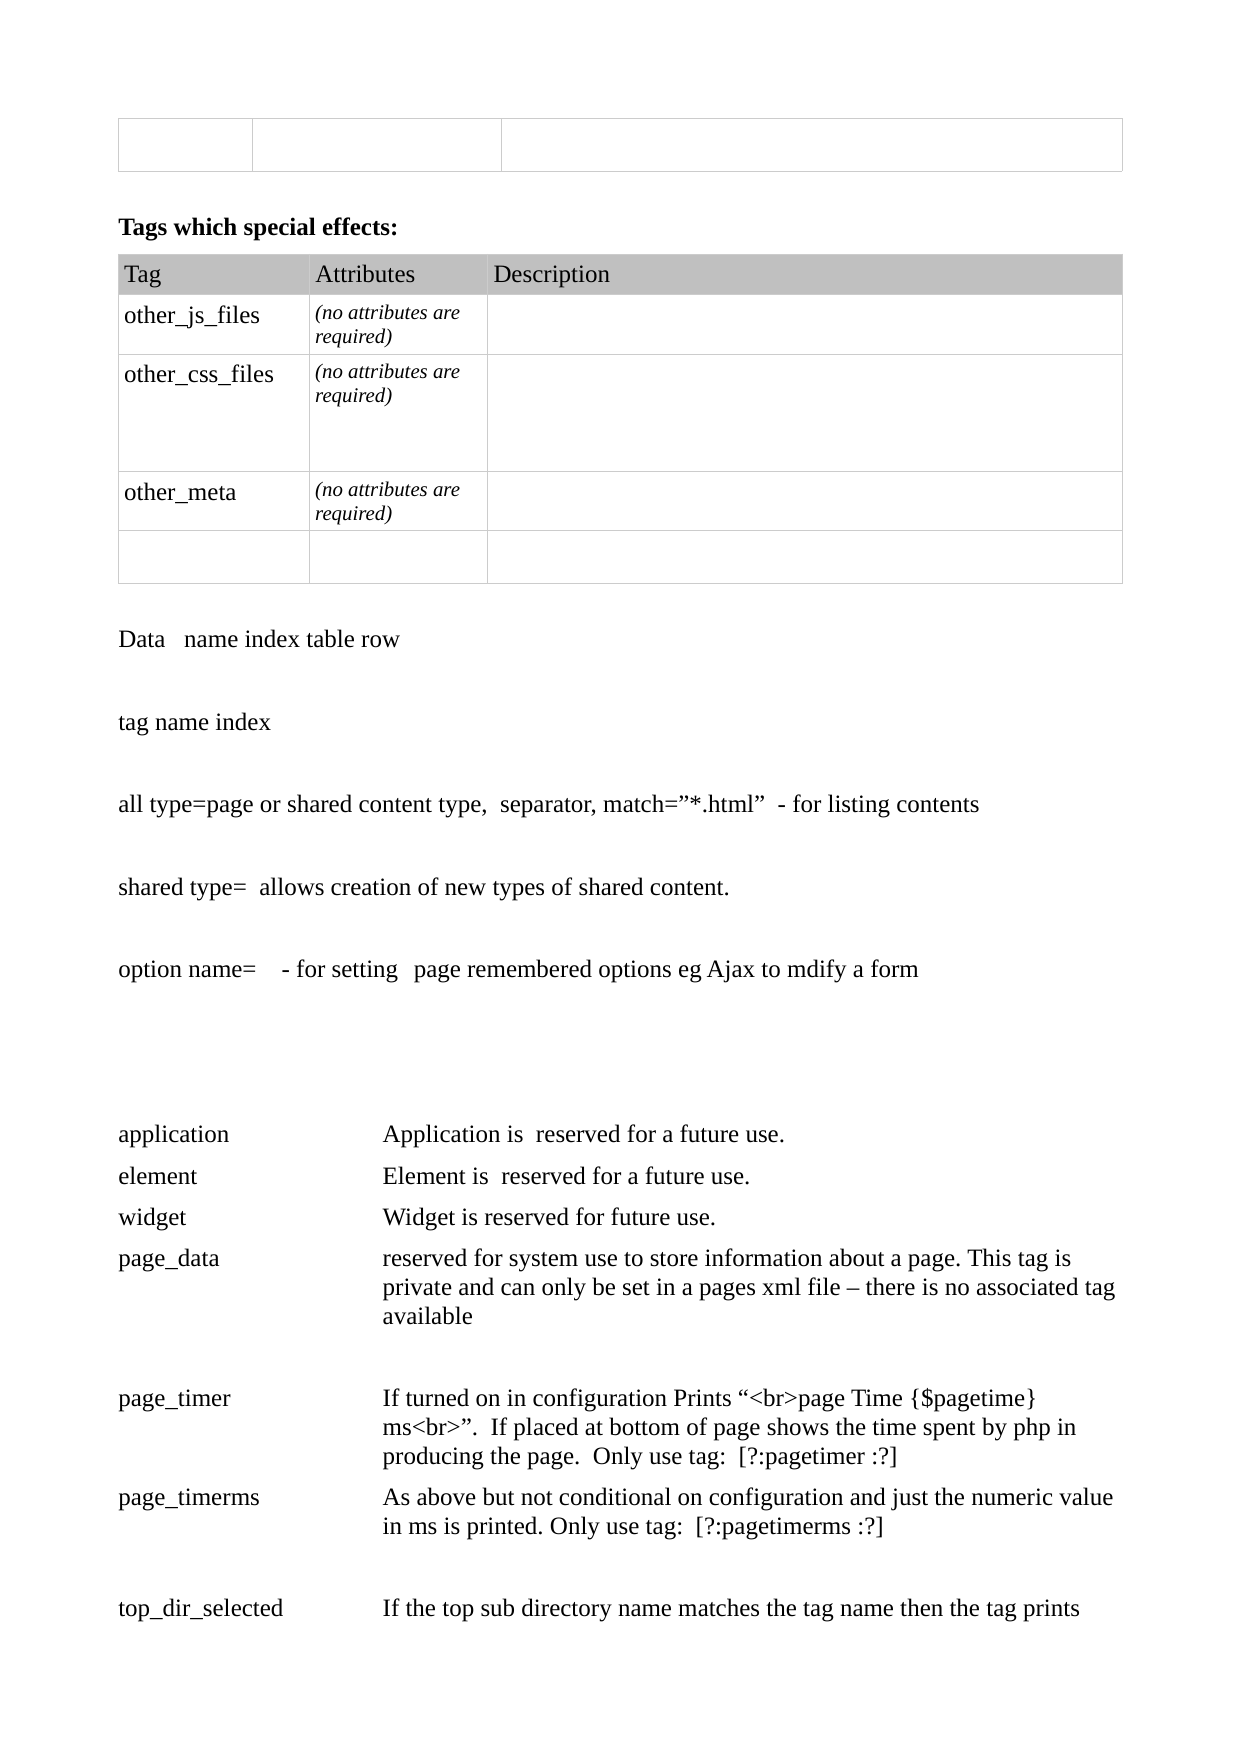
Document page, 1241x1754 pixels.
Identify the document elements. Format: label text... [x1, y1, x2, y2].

text element Element is reserved for a future use. [118, 1161, 1122, 1189]
table_cell [488, 295, 1122, 353]
text option name= - for setting page remembered options eg Ajax to mdify a form [118, 954, 1122, 983]
text page_timerms As above but not conditional on configuration and just the numeric value in ms is printed. Only use tag: [?:pagetimerms :?] [118, 1482, 1122, 1539]
table_cell [502, 119, 1122, 171]
text all type=page or shared content type, separator, match=”*.html” - for listing contents [118, 789, 1122, 818]
table_cell [488, 531, 1122, 583]
table_cell [310, 531, 487, 583]
text page_data reserved for system use to store information about a page. This tag is private and can only be set in a pages xml file – there is no associated tag available [118, 1243, 1122, 1329]
table_cell [119, 531, 309, 583]
table_cell (no attributes are required) [310, 295, 487, 353]
table_cell other_js_files [119, 295, 309, 353]
text top_dir_selected If the top sub directory name matches the tag name then the tag prints [118, 1593, 1122, 1622]
text Tags which special effects: [118, 212, 1122, 241]
text page_timer If turned on in configuration Prints “<br>page Time {$pagetime} ms<br>”. If placed at bottom of page shows the time spent by php in producing the page. Only use tag: [?:pagetimer :?] [118, 1383, 1122, 1469]
table_header Description [488, 255, 1122, 294]
table_cell other_css_files [119, 355, 309, 471]
table_header Attributes [310, 255, 487, 294]
text Data name index table row [118, 624, 1122, 653]
text tag name index [118, 707, 1122, 736]
table_cell [488, 355, 1122, 471]
table_cell [253, 119, 501, 171]
table_cell [488, 472, 1122, 530]
table_cell (no attributes are required) [310, 472, 487, 530]
text widget Widget is reserved for future use. [118, 1202, 1122, 1231]
table_header Tag [119, 255, 309, 294]
table_cell other_meta [119, 472, 309, 530]
text shared type= allows creation of new types of shared content. [118, 872, 1122, 901]
text application Application is reserved for a future use. [118, 1119, 1122, 1148]
table_cell [119, 119, 252, 171]
table_cell (no attributes are required) [310, 355, 487, 471]
